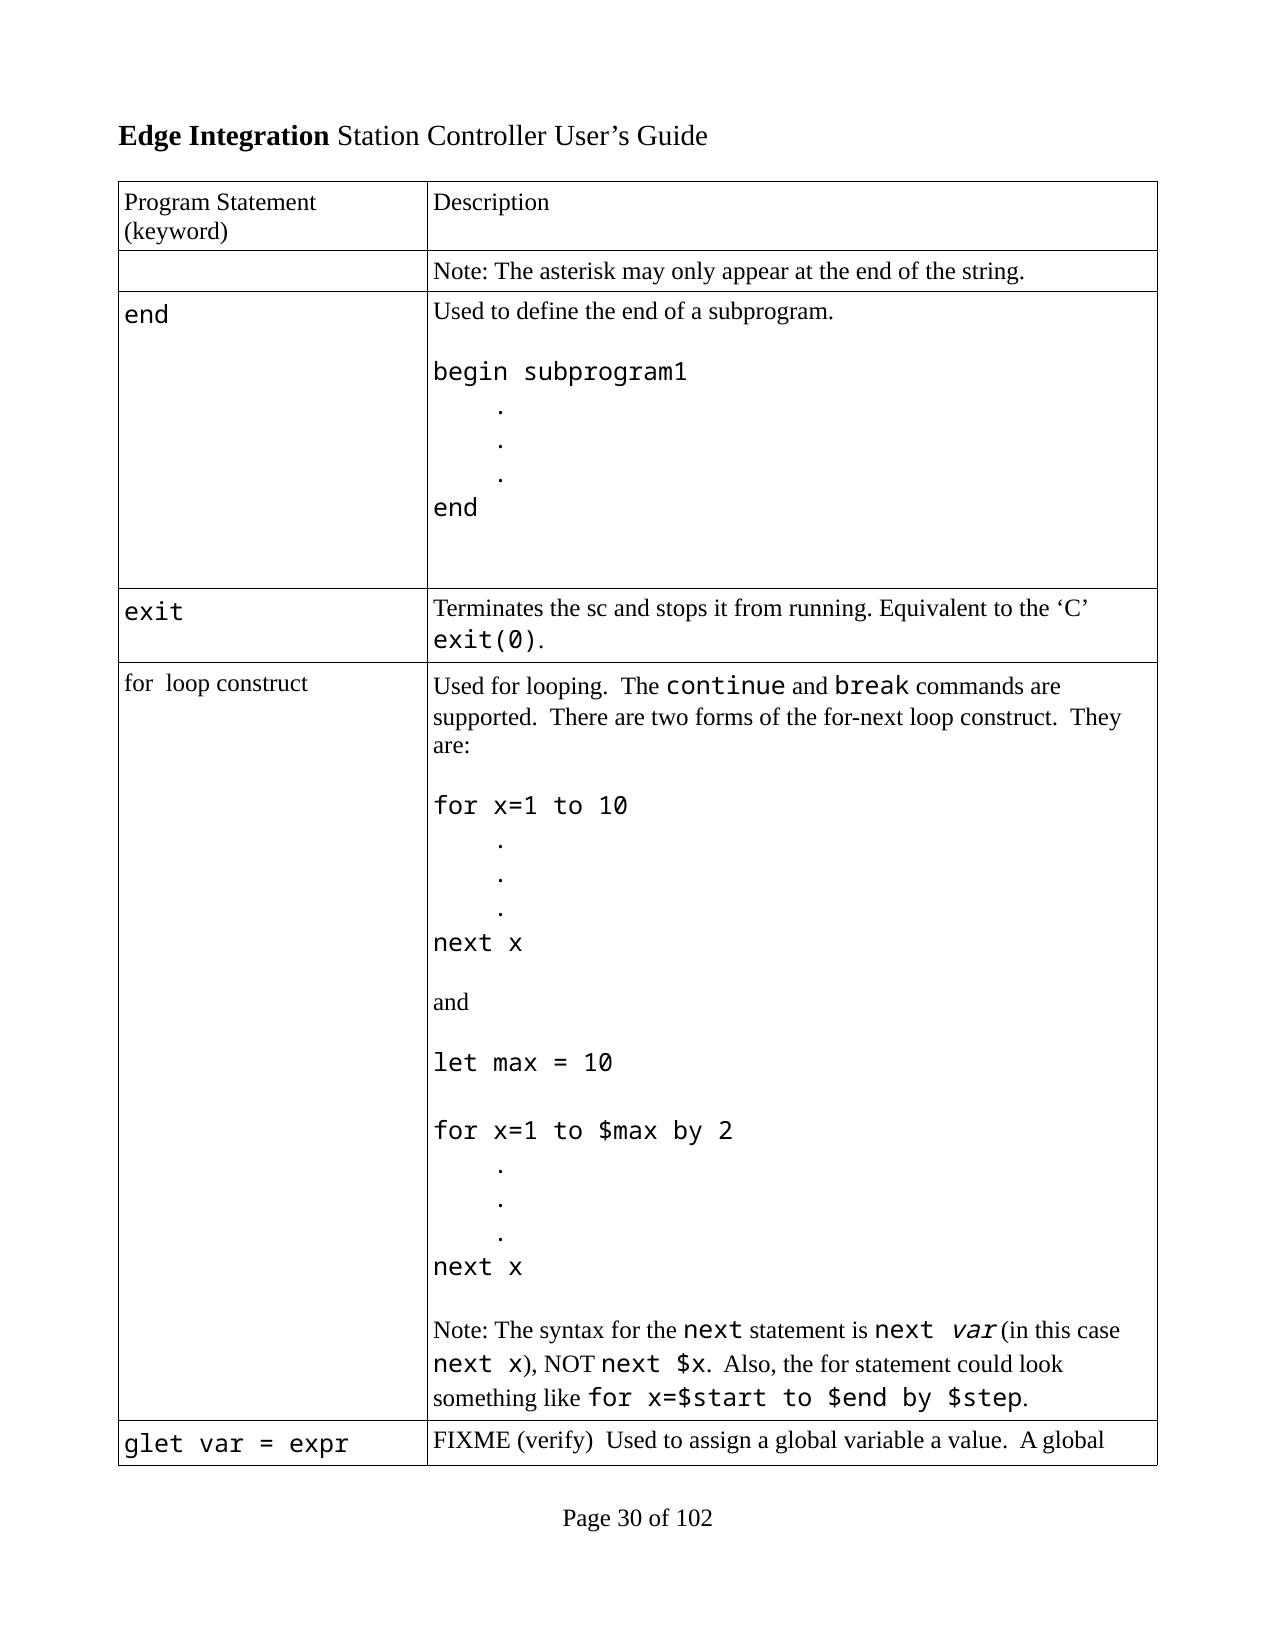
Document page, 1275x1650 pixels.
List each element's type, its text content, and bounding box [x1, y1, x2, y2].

table_cell for loop construct [119, 663, 427, 1419]
table_header Program Statement (keyword) [119, 182, 427, 250]
table_cell Used to define the end of a subprogram. begin subprogram1 . . . end [428, 292, 1157, 587]
table_cell FIXME (verify) Used to assign a global variable a value. A global [428, 1421, 1157, 1465]
table_cell Terminates the sc and stops it from running. Equivalent to the ‘C’ exit(0). [428, 589, 1157, 662]
table_cell Used for looping. The continue and break commands are supported. There are two forms of the for-next loop construct. They are: for x=1 to 10 . . . next x and let max = 10 for x=1 to $max by 2 . . . next x Note: The syntax for the next statement is next var (in this case next x), NOT next $x. Also, the for statement could look something like for x=$start to $end by $step. [428, 663, 1157, 1419]
table_cell Note: The asterisk may only appear at the end of the string. [428, 251, 1157, 291]
table_cell end [119, 292, 427, 587]
table_cell glet var = expr [119, 1421, 427, 1465]
table_header Description [428, 182, 1157, 250]
table_cell exit [119, 589, 427, 662]
table_cell [119, 251, 427, 291]
